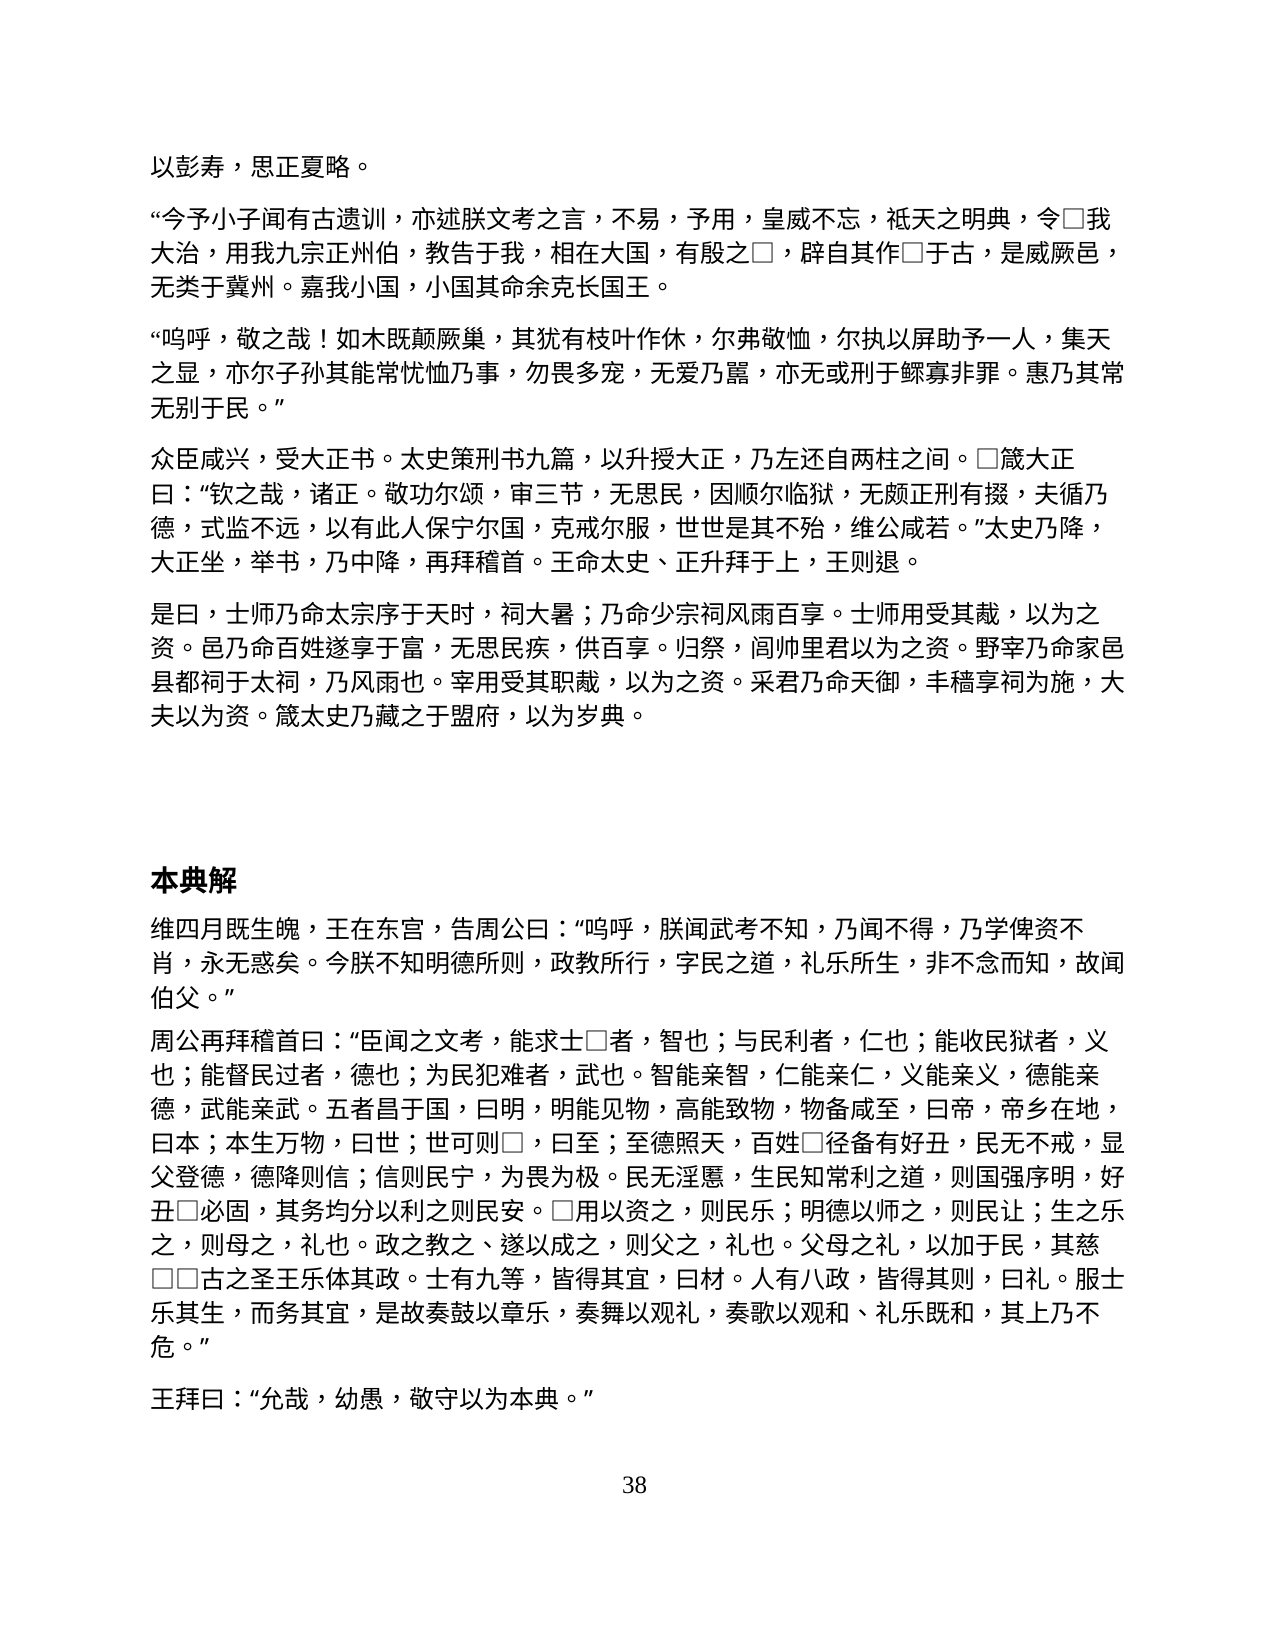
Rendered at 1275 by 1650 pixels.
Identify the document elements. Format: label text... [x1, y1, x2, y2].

text 以彭寿，思正夏略。 [150, 150, 1125, 184]
text “呜呼，敬之哉！如木既颠厥巢，其犹有枝叶作休，尔弗敬恤，尔执以屏助予一人，集天之显，亦尔子孙其能常忧恤乃事，勿畏多宠，无爱乃嚚，亦无或刑于鳏寡非罪。惠乃其常无别于民。” [150, 322, 1125, 424]
text 王拜曰：“允哉，幼愚，敬守以为本典。” [150, 1382, 1125, 1416]
text 维四月既生魄，王在东宫，告周公曰：“呜呼，朕闻武考不知，乃闻不得，乃学俾资不肖，永无惑矣。今朕不知明德所则，政教所行，字民之道，礼乐所生，非不念而知，故闻伯父。” [150, 912, 1125, 1014]
subtitle 本典解 [150, 860, 1125, 899]
text 是曰，士师乃命太宗序于天时，祠大暑；乃命少宗祠风雨百享。士师用受其胾，以为之资。邑乃命百姓遂享于富，无思民疾，供百享。归祭，闾帅里君以为之资。野宰乃命家邑县都祠于太祠，乃风雨也。宰用受其职胾，以为之资。采君乃命天御，丰穑享祠为施，大夫以为资。箴太史乃藏之于盟府，以为岁典。 [150, 596, 1125, 733]
text 周公再拜稽首曰：“臣闻之文考，能求士□者，智也；与民利者，仁也；能收民狱者，义也；能督民过者，德也；为民犯难者，武也。智能亲智，仁能亲仁，义能亲义，德能亲德，武能亲武。五者昌于国，曰明，明能见物，高能致物，物备咸至，曰帝，帝乡在地，曰本；本生万物，曰世；世可则□，曰至；至德照天，百姓□径备有好丑，民无不戒，显父登德，德降则信；信则民宁，为畏为极。民无淫慝，生民知常利之道，则国强序明，好丑□必固，其务均分以利之则民安。□用以资之，则民乐；明德以师之，则民让；生之乐之，则母之，礼也。政之教之、遂以成之，则父之，礼也。父母之礼，以加于民，其慈□□古之圣王乐体其政。士有九等，皆得其宜，曰材。人有八政，皆得其则，曰礼。服士乐其生，而务其宜，是故奏鼓以章乐，奏舞以观礼，奏歌以观和、礼乐既和，其上乃不危。” [150, 1023, 1125, 1364]
text 众臣咸兴，受大正书。太史策刑书九篇，以升授大正，乃左还自两柱之间。□箴大正曰：“钦之哉，诸正。敬功尔颂，审三节，无思民，因顺尔临狱，无颇正刑有掇，夫循乃德，式监不远，以有此人保宁尔国，克戒尔服，世世是其不殆，维公咸若。”太史乃降，大正坐，举书，乃中降，再拜稽首。王命太史、正升拜于上，王则退。 [150, 442, 1125, 578]
text “今予小子闻有古遗训，亦述朕文考之言，不易，予用，皇威不忘，祗天之明典，令□我大治，用我九宗正州伯，教告于我，相在大国，有殷之□，辟自其作□于古，是威厥邑，无类于冀州。嘉我小国，小国其命余克长国王。 [150, 202, 1125, 304]
